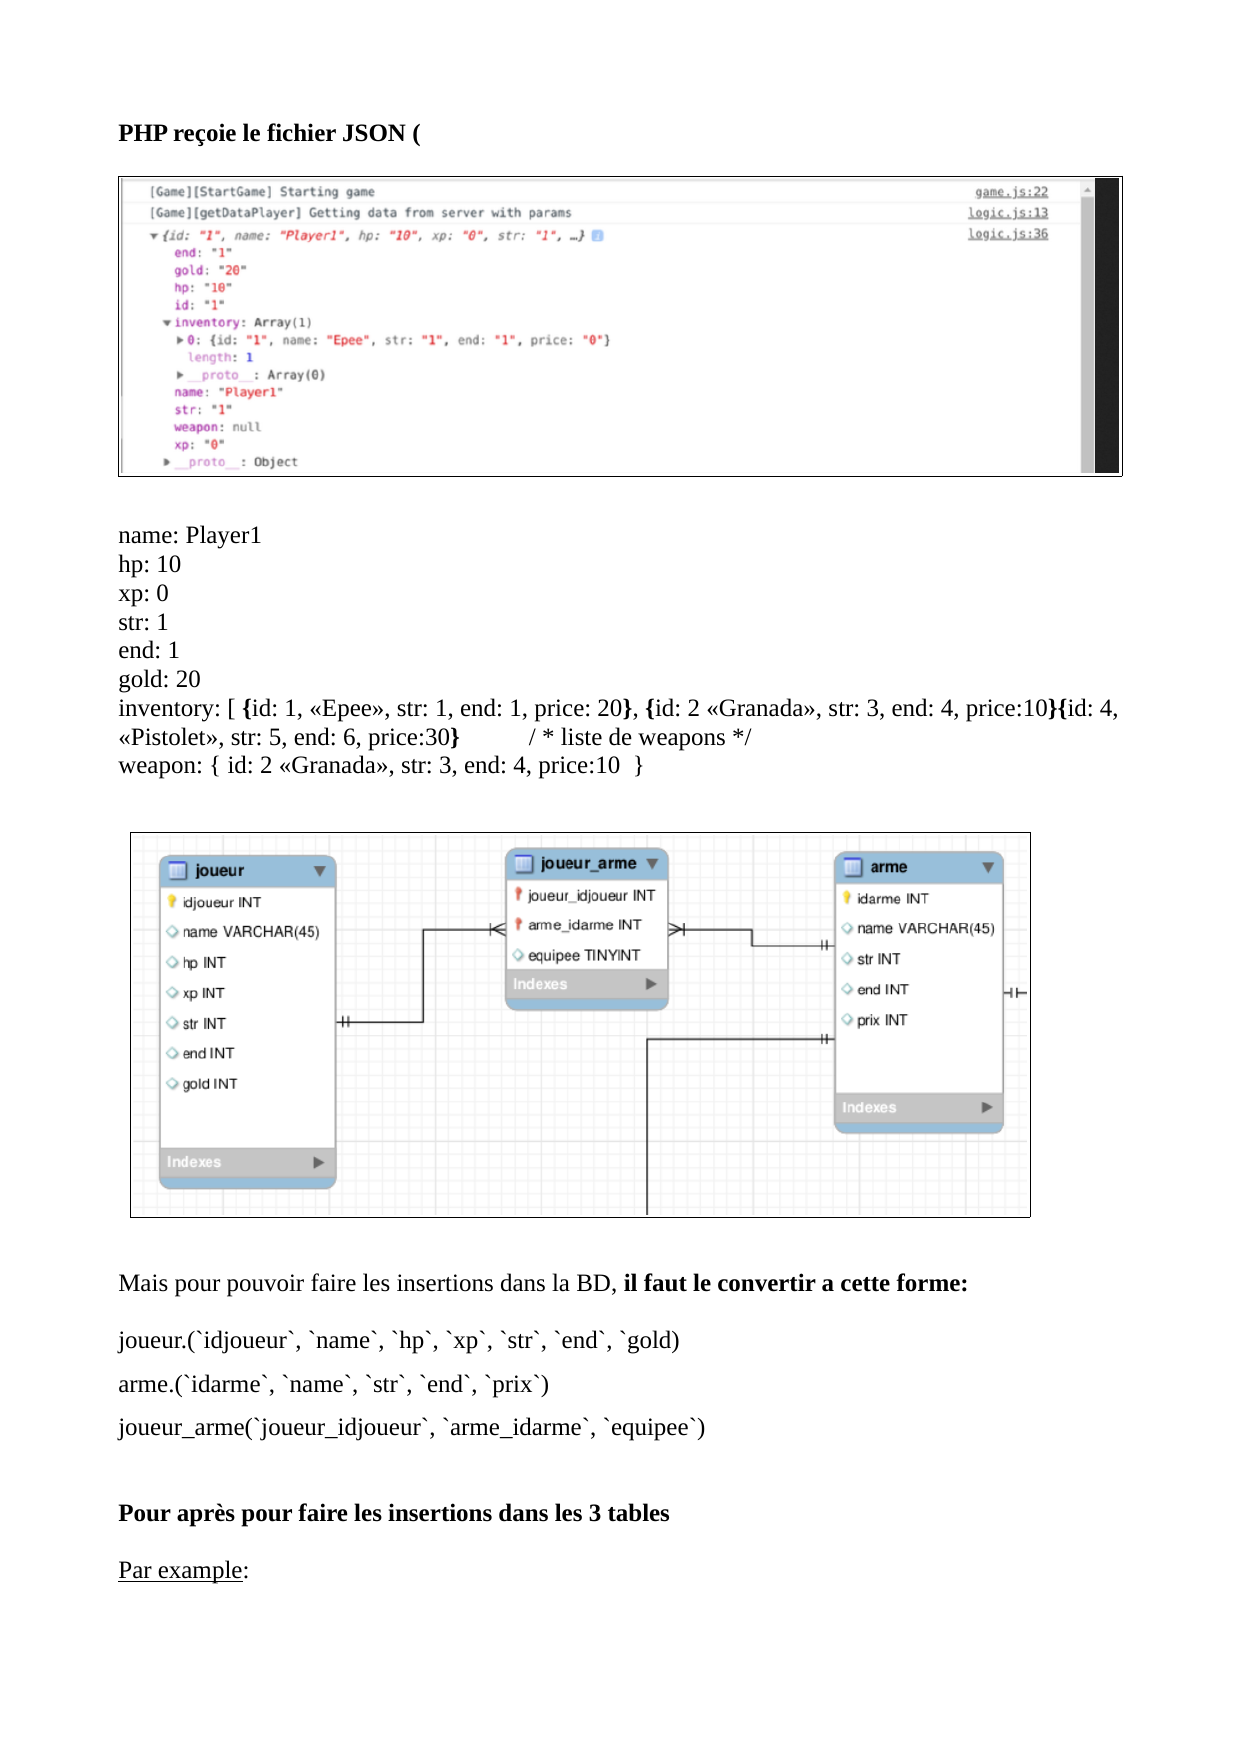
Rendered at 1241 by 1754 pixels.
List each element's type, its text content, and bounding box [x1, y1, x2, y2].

text hp: 10 [118, 549, 1122, 578]
text Par example: [118, 1556, 1122, 1584]
picture [133, 835, 1027, 1215]
text name: Player1 [118, 521, 1122, 549]
text gold: 20 [118, 664, 1122, 693]
text str: 1 [118, 607, 1122, 636]
text end: 1 [118, 636, 1122, 664]
text Mais pour pouvoir faire les insertions dans la BD, il faut le convertir a cette forme: [118, 1268, 1122, 1297]
text PHP reçoie le fichier JSON ( [118, 118, 1122, 147]
text xp: 0 [118, 578, 1122, 607]
text weapon: { id: 2 «Granada», str: 3, end: 4, price:10 } [118, 751, 1122, 779]
picture [121, 178, 1119, 473]
text arme.(`idarme`, `name`, `str`, `end`, `prix`) [118, 1369, 1122, 1397]
text inventory: [ {id: 1, «Epee», str: 1, end: 1, price: 20}, {id: 2 «Granada», str: 3, end: 4, price:10}{id: 4, «Pistolet», str: 5, end: 6, price:30} / * liste de weapons */ [118, 693, 1122, 751]
text joueur_arme(`joueur_idjoueur`, `arme_idarme`, `equipee`) [118, 1412, 1122, 1441]
text joueur.(`idjoueur`, `name`, `hp`, `xp`, `str`, `end`, `gold) [118, 1326, 1122, 1354]
text Pour après pour faire les insertions dans les 3 tables [118, 1498, 1122, 1527]
